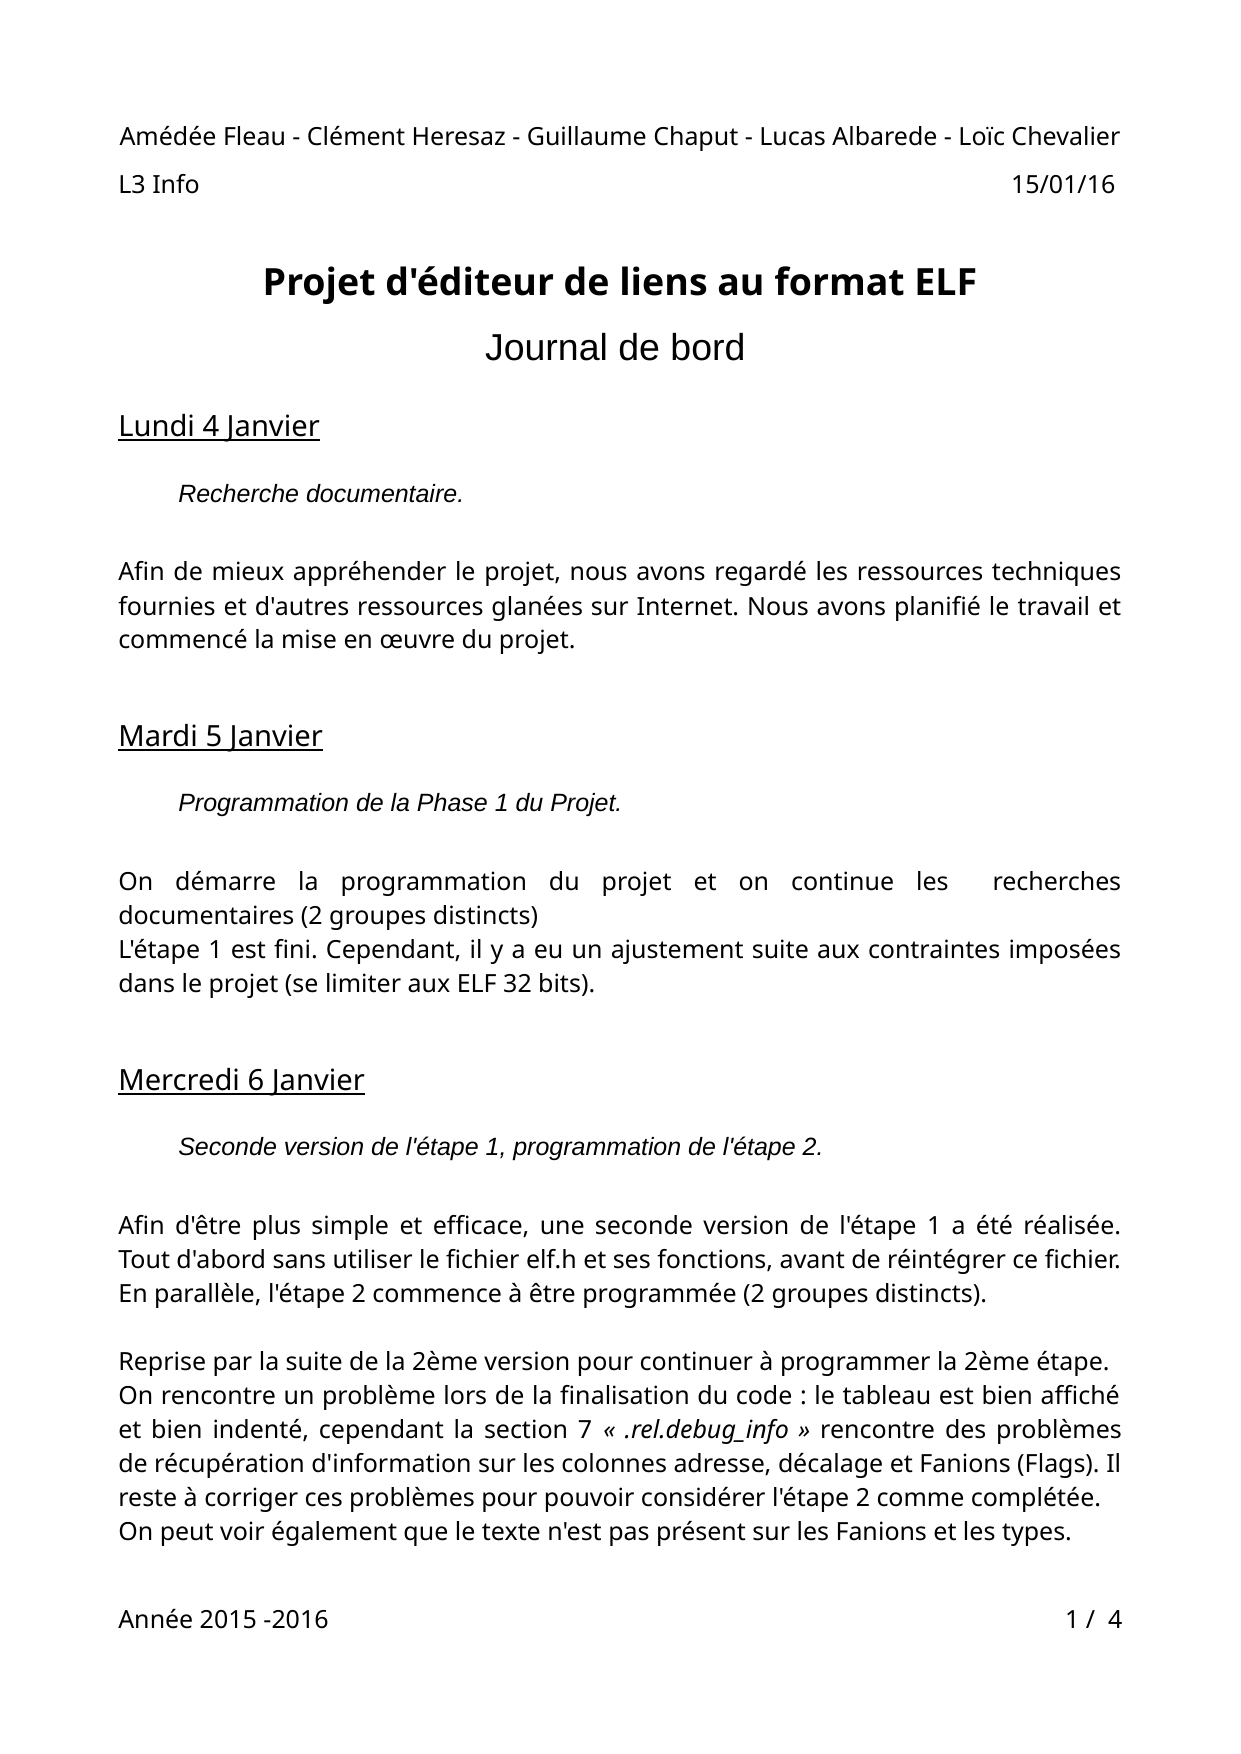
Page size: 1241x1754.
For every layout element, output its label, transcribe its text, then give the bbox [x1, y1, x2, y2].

subtitle Lundi 4 Janvier [118, 406, 1122, 445]
text On peut voir également que le texte n'est pas présent sur les Fanions et les types. [118, 1514, 1122, 1548]
text L'étape 1 est fini. Cependant, il y a eu un ajustement suite aux contraintes imposées dans le projet (se limiter aux ELF 32 bits). [118, 932, 1122, 1000]
subtitle Programmation de la Phase 1 du Projet. [118, 788, 1122, 817]
text On démarre la programmation du projet et on continue les recherches documentaires (2 groupes distincts) [118, 864, 1122, 932]
subtitle Mardi 5 Janvier [118, 715, 1122, 755]
subtitle Seconde version de l'étape 1, programmation de l'étape 2. [118, 1132, 1122, 1161]
text Afin de mieux appréhender le projet, nous avons regardé les ressources techniques fournies et d'autres ressources glanées sur Internet. Nous avons planifié le travail et commencé la mise en œuvre du projet. [118, 554, 1122, 656]
subtitle Recherche documentaire. [118, 479, 1122, 507]
subtitle Journal de bord [118, 325, 1122, 368]
title Projet d'éditeur de liens au format ELF [118, 255, 1122, 306]
subtitle Mercredi 6 Janvier [118, 1059, 1122, 1099]
text On rencontre un problème lors de la finalisation du code : le tableau est bien affiché et bien indenté, cependant la section 7 « .rel.debug_info » rencontre des problèmes de récupération d'information sur les colonnes adresse, décalage et Fanions (Flags). Il reste à corriger ces problèmes pour pouvoir considérer l'étape 2 comme complétée. [118, 1378, 1122, 1514]
text Afin d'être plus simple et efficace, une seconde version de l'étape 1 a été réalisée. Tout d'abord sans utiliser le fichier elf.h et ses fonctions, avant de réintégrer ce fichier. En parallèle, l'étape 2 commence à être programmée (2 groupes distincts). [118, 1207, 1122, 1309]
text Reprise par la suite de la 2ème version pour continuer à programmer la 2ème étape. [118, 1343, 1122, 1378]
